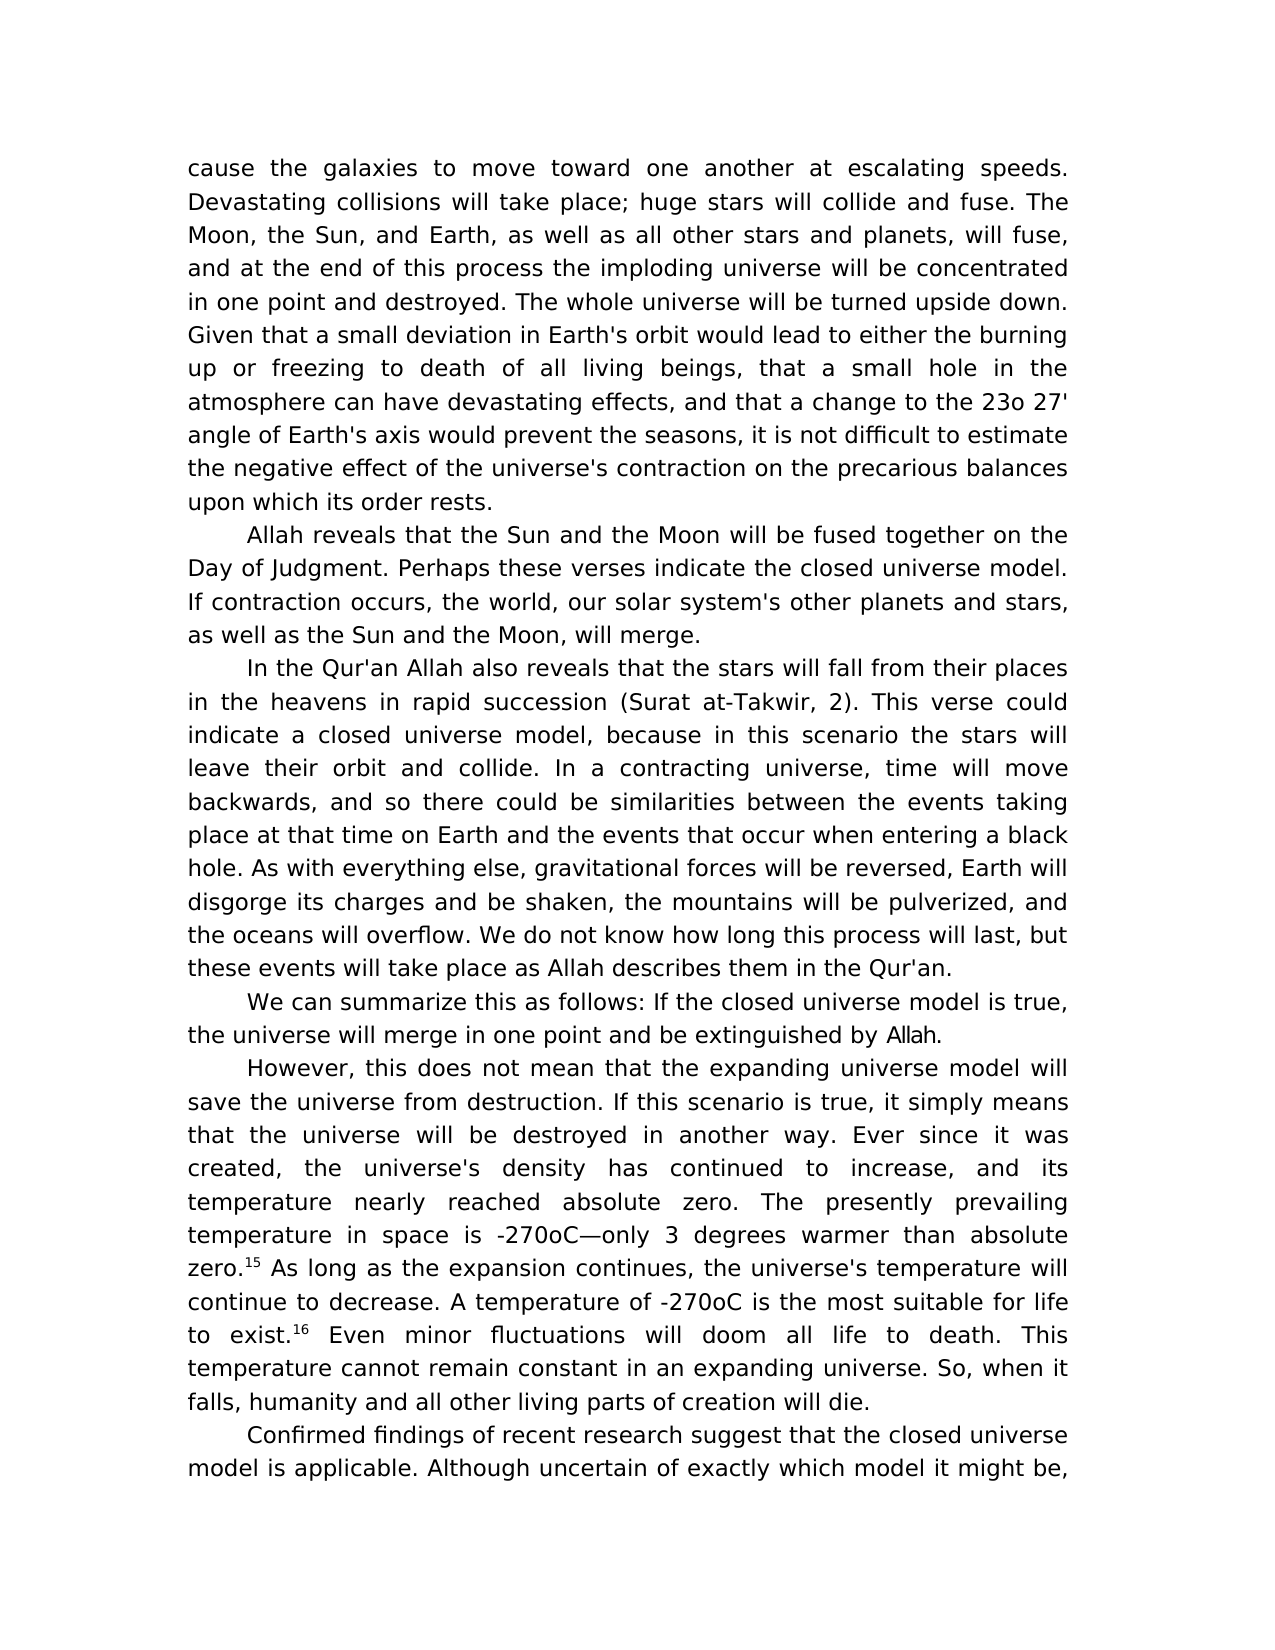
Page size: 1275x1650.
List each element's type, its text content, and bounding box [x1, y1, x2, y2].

text We can summarize this as follows: If the closed universe model is true, the universe will merge in one point and be extinguished by Allah. [187, 983, 1070, 1050]
text In the Qur'an Allah also reveals that the stars will fall from their places in the heavens in rapid succession (Surat at-Takwir, 2). This verse could indicate a closed universe model, because in this scenario the stars will leave their orbit and collide. In a contracting universe, time will move backwards, and so there could be similarities between the events taking place at that time on Earth and the events that occur when entering a black hole. As with everything else, gravitational forces will be reversed, Earth will disgorge its charges and be shaken, the mountains will be pulverized, and the oceans will overflow. We do not know how long this process will last, but these events will take place as Allah describes them in the Qur'an. [187, 650, 1070, 983]
text However, this does not mean that the expanding universe model will save the universe from destruction. If this scenario is true, it simply means that the universe will be destroyed in another way. Ever since it was created, the universe's density has continued to increase, and its temperature nearly reached absolute zero. The presently prevailing temperature in space is -270oC—only 3 degrees warmer than absolute zero.15 As long as the expansion continues, the universe's temperature will continue to decrease. A temperature of -270oC is the most suitable for life to exist.16 Even minor fluctuations will doom all life to death. This temperature cannot remain constant in an expanding universe. So, when it falls, humanity and all other living parts of creation will die. [187, 1050, 1070, 1417]
text cause the galaxies to move toward one another at escalating speeds. Devastating collisions will take place; huge stars will collide and fuse. The Moon, the Sun, and Earth, as well as all other stars and planets, will fuse, and at the end of this process the imploding universe will be concentrated in one point and destroyed. The whole universe will be turned upside down. Given that a small deviation in Earth's orbit would lead to either the burning up or freezing to death of all living beings, that a small hole in the atmosphere can have devastating effects, and that a change to the 23o 27' angle of Earth's axis would prevent the seasons, it is not difficult to estimate the negative effect of the universe's contraction on the precarious balances upon which its order rests. [187, 150, 1070, 517]
text Confirmed findings of recent research suggest that the closed universe model is applicable. Although uncertain of exactly which model it might be, [187, 1417, 1070, 1483]
text Allah reveals that the Sun and the Moon will be fused together on the Day of Judgment. Perhaps these verses indicate the closed universe model. If contraction occurs, the world, our solar system's other planets and stars, as well as the Sun and the Moon, will merge. [187, 517, 1070, 650]
